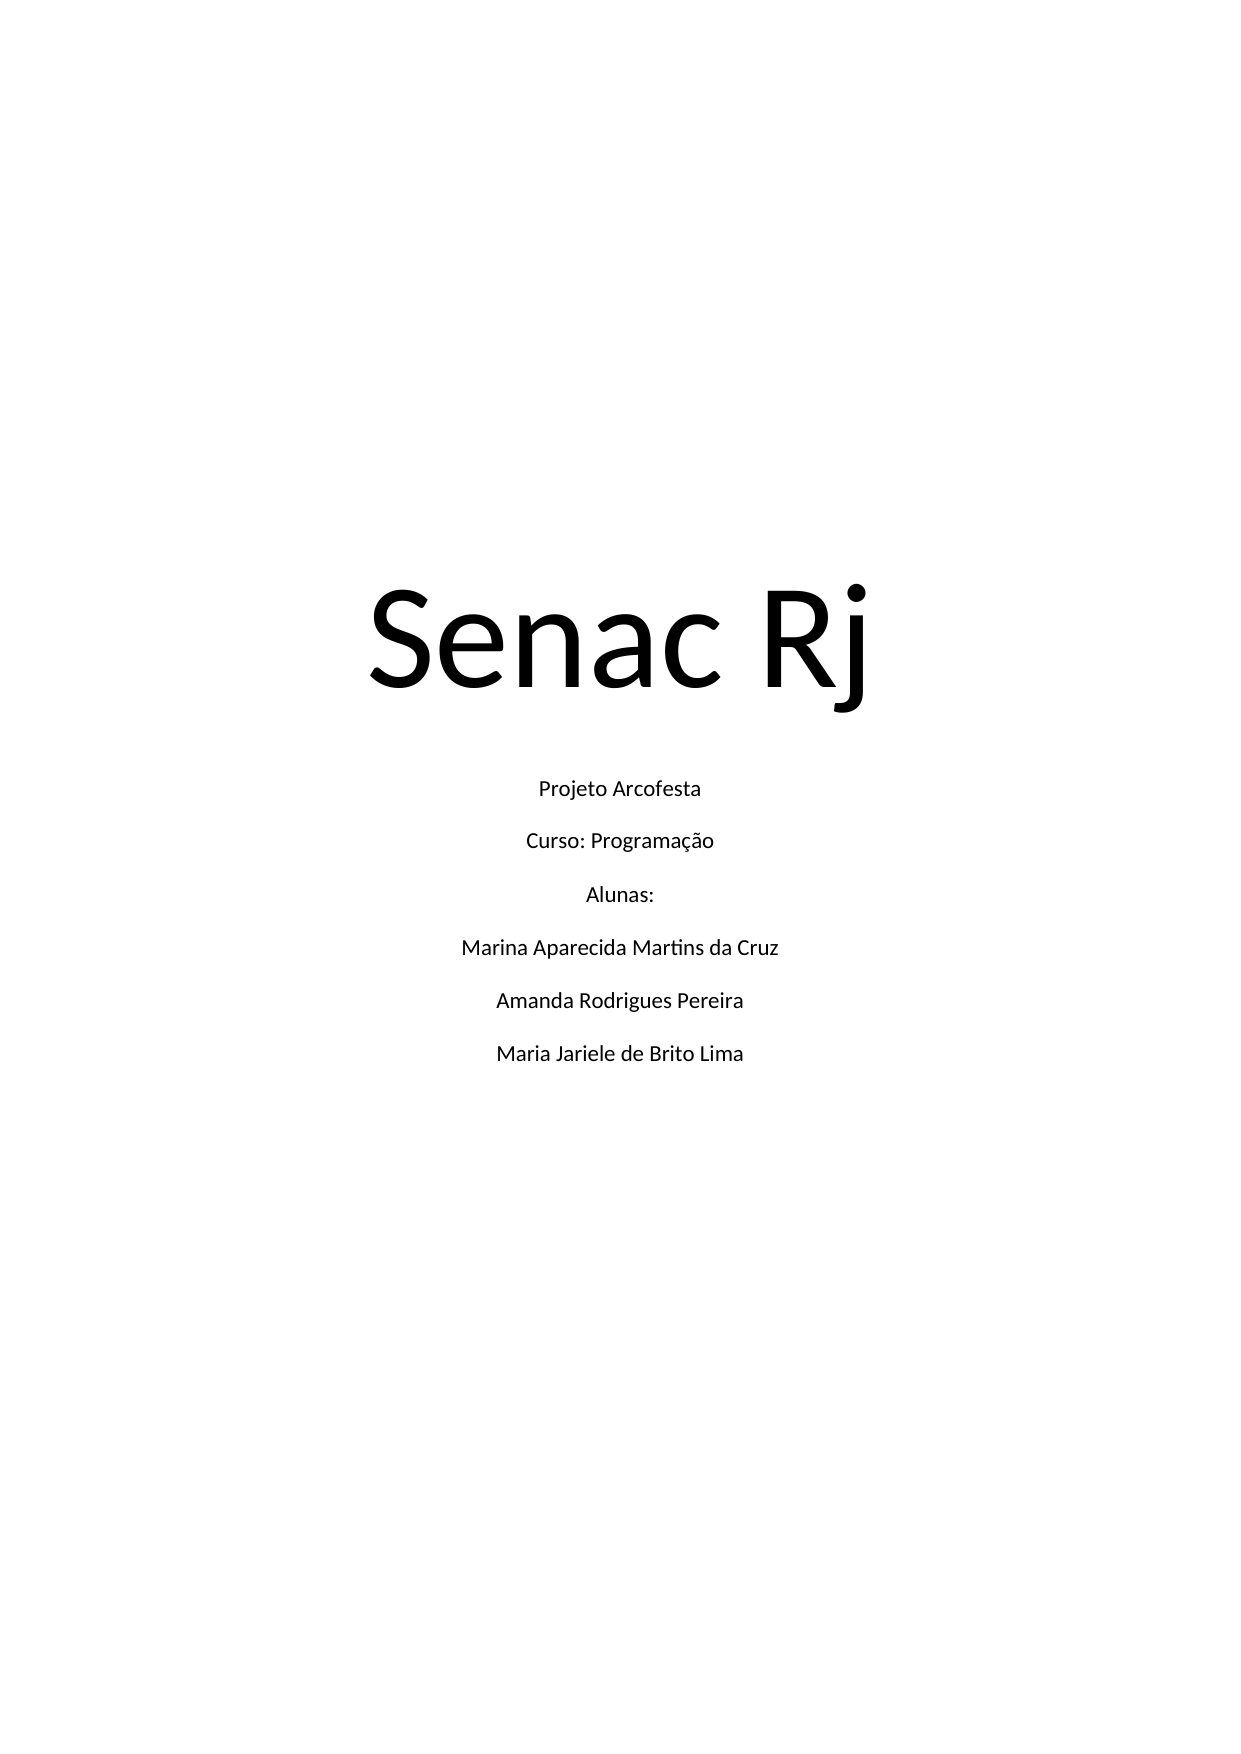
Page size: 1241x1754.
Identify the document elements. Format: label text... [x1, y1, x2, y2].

text Maria Jariele de Brito Lima [118, 1039, 1122, 1067]
text Marina Aparecida Martins da Cruz [118, 933, 1122, 961]
text Projeto Arcofesta [118, 774, 1122, 802]
text Senac Rj [118, 542, 1122, 725]
text Curso: Programação [118, 827, 1122, 855]
text Alunas: [118, 880, 1122, 908]
text Amanda Rodrigues Pereira [118, 986, 1122, 1014]
